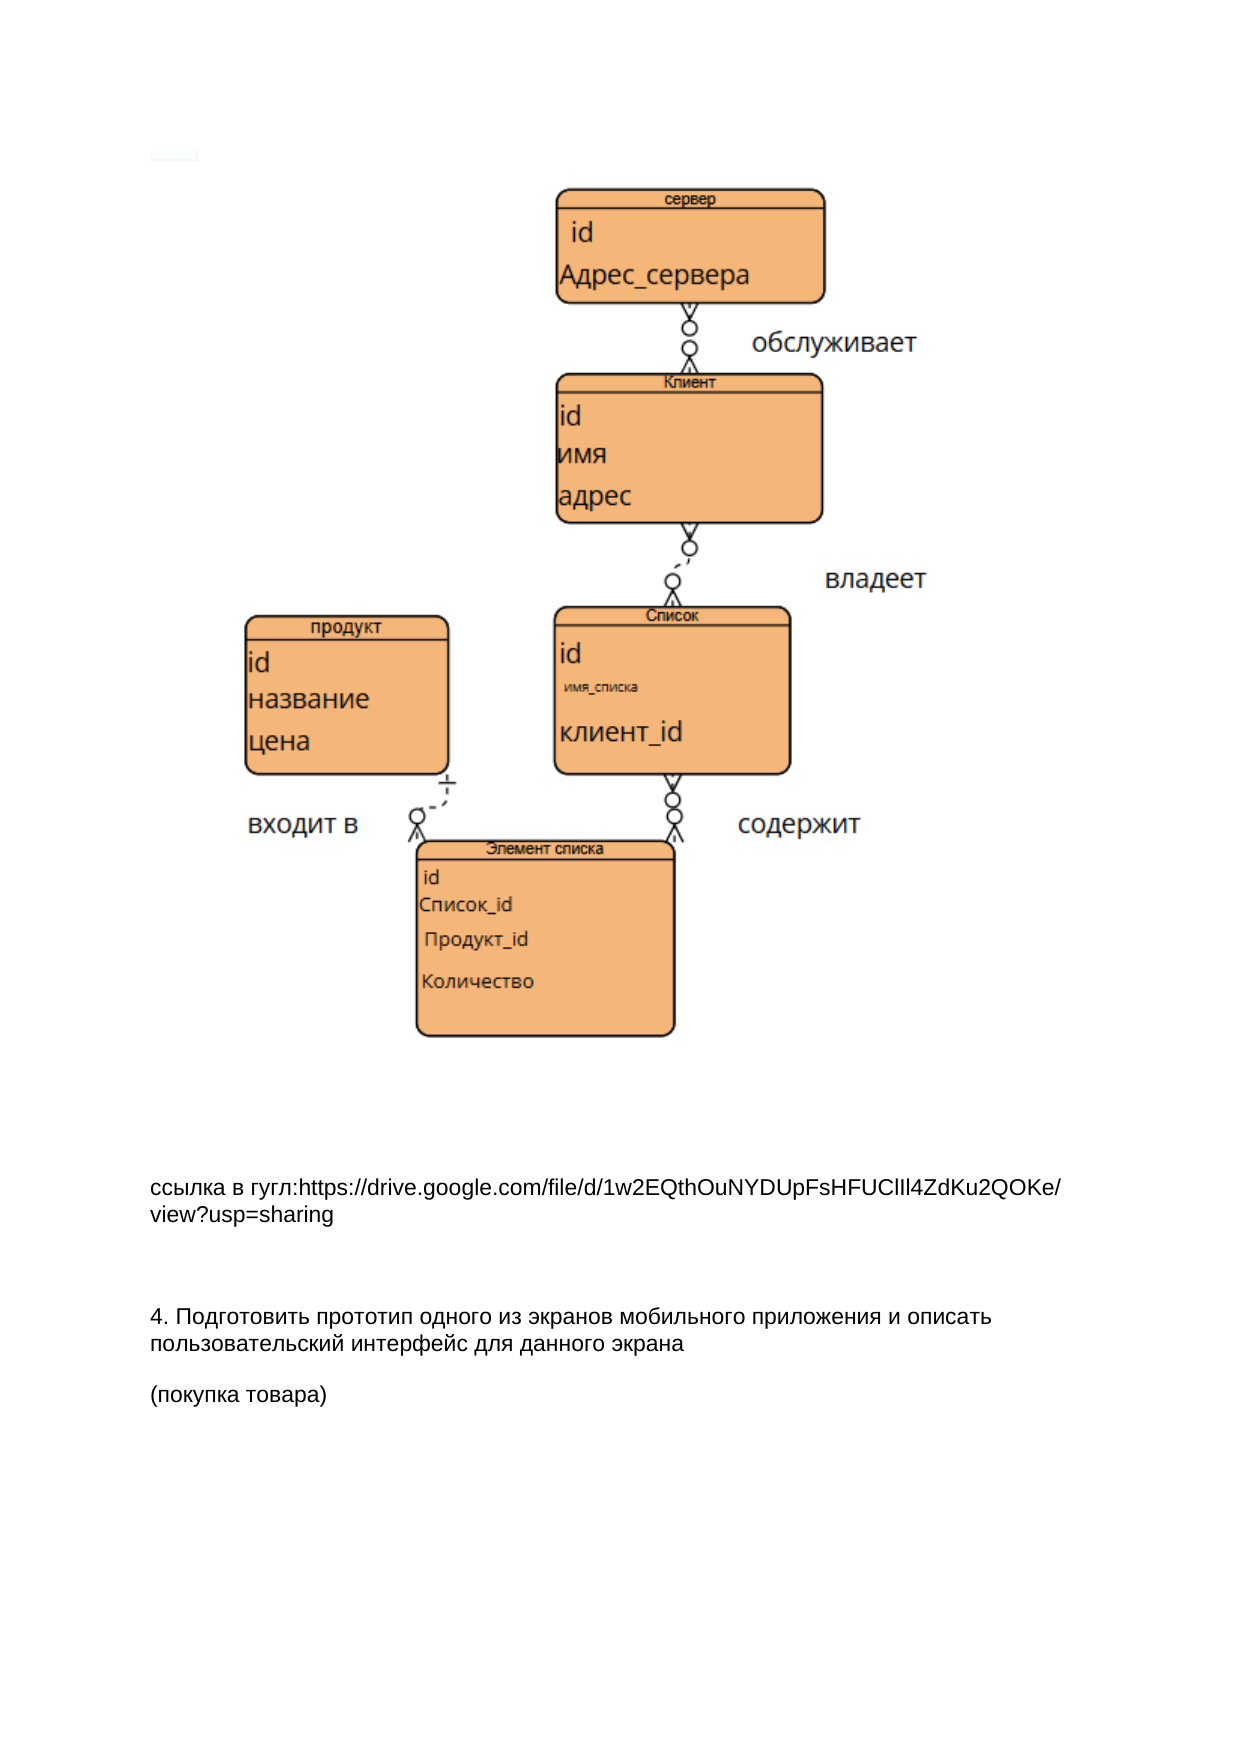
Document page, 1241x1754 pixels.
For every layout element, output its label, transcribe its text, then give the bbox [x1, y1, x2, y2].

picture [150, 150, 1091, 1098]
text ссылка в гугл:https://drive.google.com/file/d/1w2EQthOuNYDUpFsHFUClIl4ZdKu2QOKe/view?usp=sharing [150, 1174, 1090, 1227]
text 4. Подготовить прототип одного из экранов мобильного приложения и описать пользовательский интерфейс для данного экрана [150, 1303, 1090, 1356]
text (покупка товара) [150, 1381, 1090, 1407]
